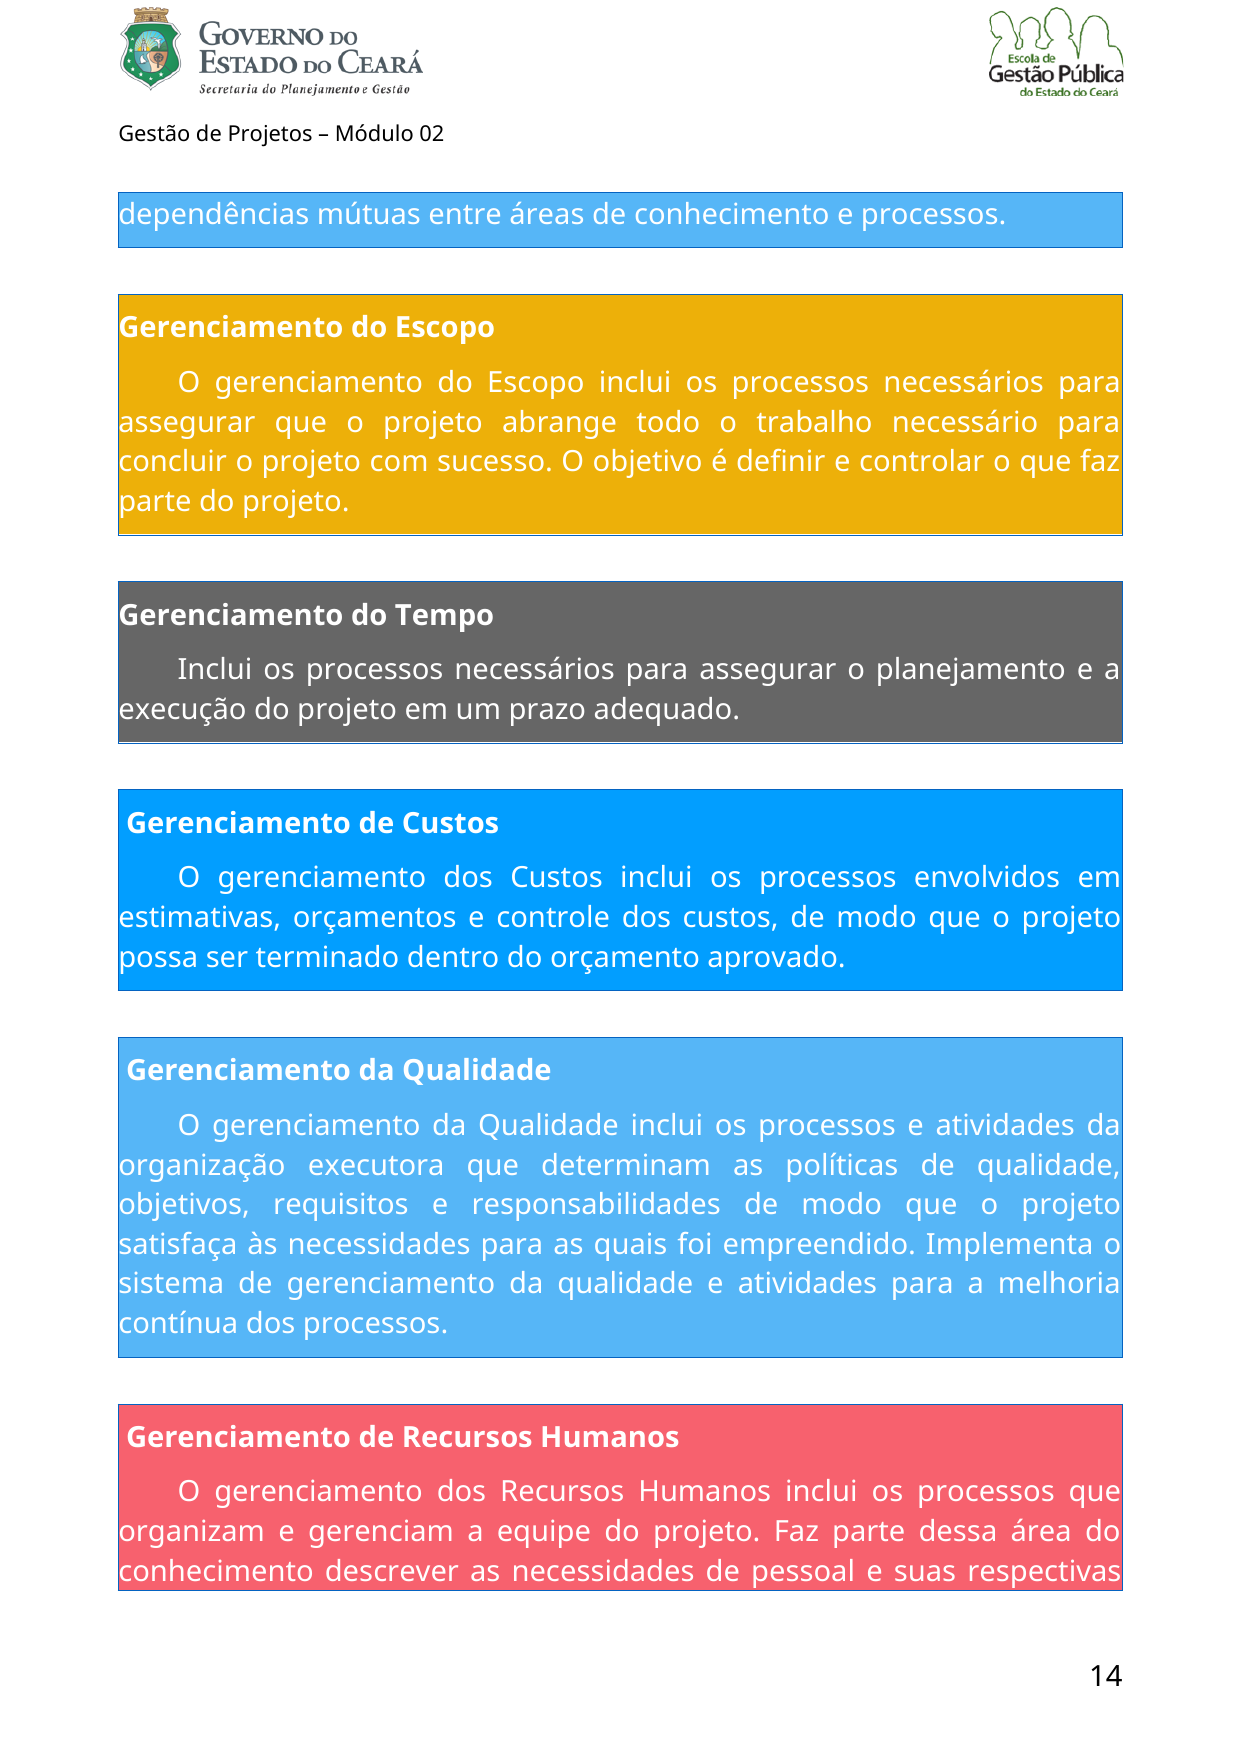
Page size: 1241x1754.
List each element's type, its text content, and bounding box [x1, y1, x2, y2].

table_header dependências mútuas entre áreas de conhecimento e processos. [119, 193, 1122, 247]
table_header Gerenciamento do Escopo O gerenciamento do Escopo inclui os processos necessários para assegurar que o projeto abrange todo o trabalho necessário para concluir o projeto com sucesso. O objetivo é definir e controlar o que faz parte do projeto. [119, 295, 1122, 534]
table_header Gerenciamento do Tempo Inclui os processos necessários para assegurar o planejamento e a execução do projeto em um prazo adequado. [119, 582, 1122, 742]
table_header Gerenciamento de Custos O gerenciamento dos Custos inclui os processos envolvidos em estimativas, orçamentos e controle dos custos, de modo que o projeto possa ser terminado dentro do orçamento aprovado. [119, 790, 1122, 990]
table_header Gerenciamento de Recursos Humanos O gerenciamento dos Recursos Humanos inclui os processos que organizam e gerenciam a equipe do projeto. Faz parte dessa área do conhecimento descrever as necessidades de pessoal e suas respectivas [119, 1405, 1122, 1590]
picture [120, 7, 1124, 96]
table_header Gerenciamento da Qualidade O gerenciamento da Qualidade inclui os processos e atividades da organização executora que determinam as políticas de qualidade, objetivos, requisitos e responsabilidades de modo que o projeto satisfaça às necessidades para as quais foi empreendido. Implementa o sistema de gerenciamento da qualidade e atividades para a melhoria contínua dos processos. [119, 1038, 1122, 1357]
